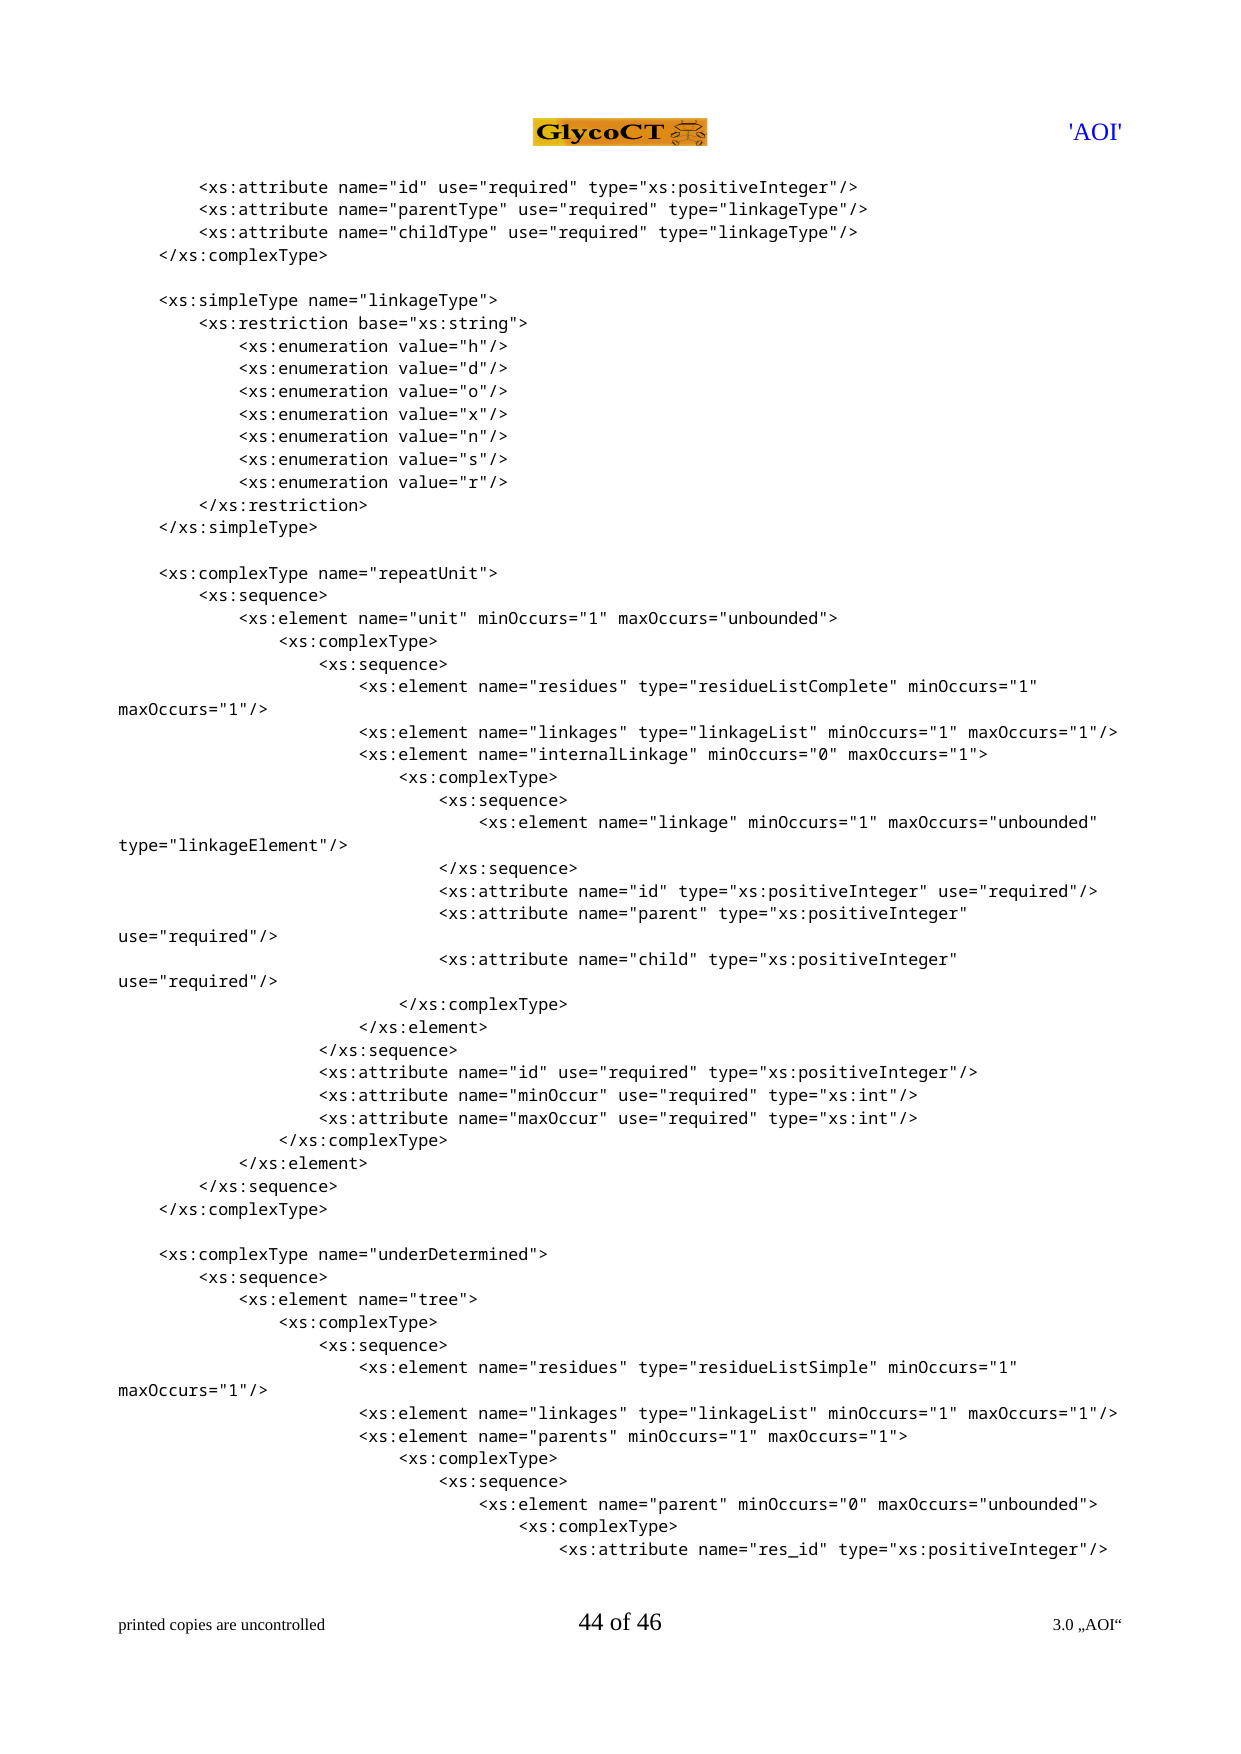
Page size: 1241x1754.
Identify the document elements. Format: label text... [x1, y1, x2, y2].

text <xs:element name="residues" type="residueListSimple" minOccurs="1" maxOccurs="1"/> [118, 1356, 1122, 1402]
text <xs:complexType> [118, 1515, 1122, 1538]
text <xs:attribute name="parent" type="xs:positiveInteger" use="required"/> [118, 902, 1122, 947]
text <xs:restriction base="xs:string"> [118, 312, 1122, 334]
text <xs:enumeration value="x"/> [118, 402, 1122, 425]
text <xs:element name="parents" minOccurs="1" maxOccurs="1"> [118, 1424, 1122, 1447]
text <xs:sequence> [118, 1470, 1122, 1492]
text <xs:enumeration value="r"/> [118, 471, 1122, 493]
text <xs:attribute name="id" use="required" type="xs:positiveInteger"/> [118, 1061, 1122, 1084]
text <xs:complexType name="underDetermined"> [118, 1243, 1122, 1265]
text <xs:sequence> [118, 1333, 1122, 1356]
text <xs:complexType> [118, 766, 1122, 788]
text <xs:complexType> [118, 1447, 1122, 1470]
text <xs:simpleType name="linkageType"> [118, 289, 1122, 312]
text <xs:attribute name="minOccur" use="required" type="xs:int"/> [118, 1084, 1122, 1106]
text <xs:sequence> [118, 1265, 1122, 1288]
text <xs:enumeration value="s"/> [118, 448, 1122, 471]
text <xs:enumeration value="o"/> [118, 380, 1122, 402]
text <xs:attribute name="maxOccur" use="required" type="xs:int"/> [118, 1106, 1122, 1129]
text <xs:attribute name="child" type="xs:positiveInteger" use="required"/> [118, 947, 1122, 993]
text <xs:attribute name="parentType" use="required" type="linkageType"/> [118, 198, 1122, 221]
text <xs:sequence> [118, 652, 1122, 675]
text </xs:sequence> [118, 1174, 1122, 1197]
text <xs:attribute name="res_id" type="xs:positiveInteger"/> [118, 1538, 1122, 1561]
text <xs:sequence> [118, 788, 1122, 811]
text <xs:element name="parent" minOccurs="0" maxOccurs="unbounded"> [118, 1492, 1122, 1515]
text <xs:element name="residues" type="residueListComplete" minOccurs="1" maxOccurs="1"/> [118, 675, 1122, 720]
text </xs:complexType> [118, 243, 1122, 266]
text <xs:enumeration value="d"/> [118, 357, 1122, 380]
picture [532, 118, 708, 146]
text <xs:sequence> [118, 584, 1122, 607]
text <xs:element name="internalLinkage" minOccurs="0" maxOccurs="1"> [118, 743, 1122, 766]
text </xs:complexType> [118, 1129, 1122, 1152]
text <xs:attribute name="id" type="xs:positiveInteger" use="required"/> [118, 879, 1122, 902]
text </xs:sequence> [118, 857, 1122, 879]
text <xs:attribute name="childType" use="required" type="linkageType"/> [118, 221, 1122, 243]
text </xs:restriction> [118, 493, 1122, 516]
text <xs:element name="linkage" minOccurs="1" maxOccurs="unbounded" type="linkageElement"/> [118, 811, 1122, 857]
text <xs:complexType name="repeatUnit"> [118, 561, 1122, 584]
text </xs:complexType> [118, 993, 1122, 1016]
text <xs:enumeration value="h"/> [118, 334, 1122, 357]
text <xs:enumeration value="n"/> [118, 425, 1122, 448]
text <xs:element name="tree"> [118, 1288, 1122, 1311]
text <xs:attribute name="id" use="required" type="xs:positiveInteger"/> [118, 175, 1122, 198]
text </xs:complexType> [118, 1197, 1122, 1220]
text <xs:element name="linkages" type="linkageList" minOccurs="1" maxOccurs="1"/> [118, 1402, 1122, 1424]
text <xs:complexType> [118, 629, 1122, 652]
text </xs:sequence> [118, 1038, 1122, 1061]
text </xs:element> [118, 1016, 1122, 1038]
text <xs:element name="linkages" type="linkageList" minOccurs="1" maxOccurs="1"/> [118, 720, 1122, 743]
text <xs:element name="unit" minOccurs="1" maxOccurs="unbounded"> [118, 607, 1122, 629]
text </xs:element> [118, 1152, 1122, 1174]
text </xs:simpleType> [118, 516, 1122, 539]
text <xs:complexType> [118, 1311, 1122, 1333]
